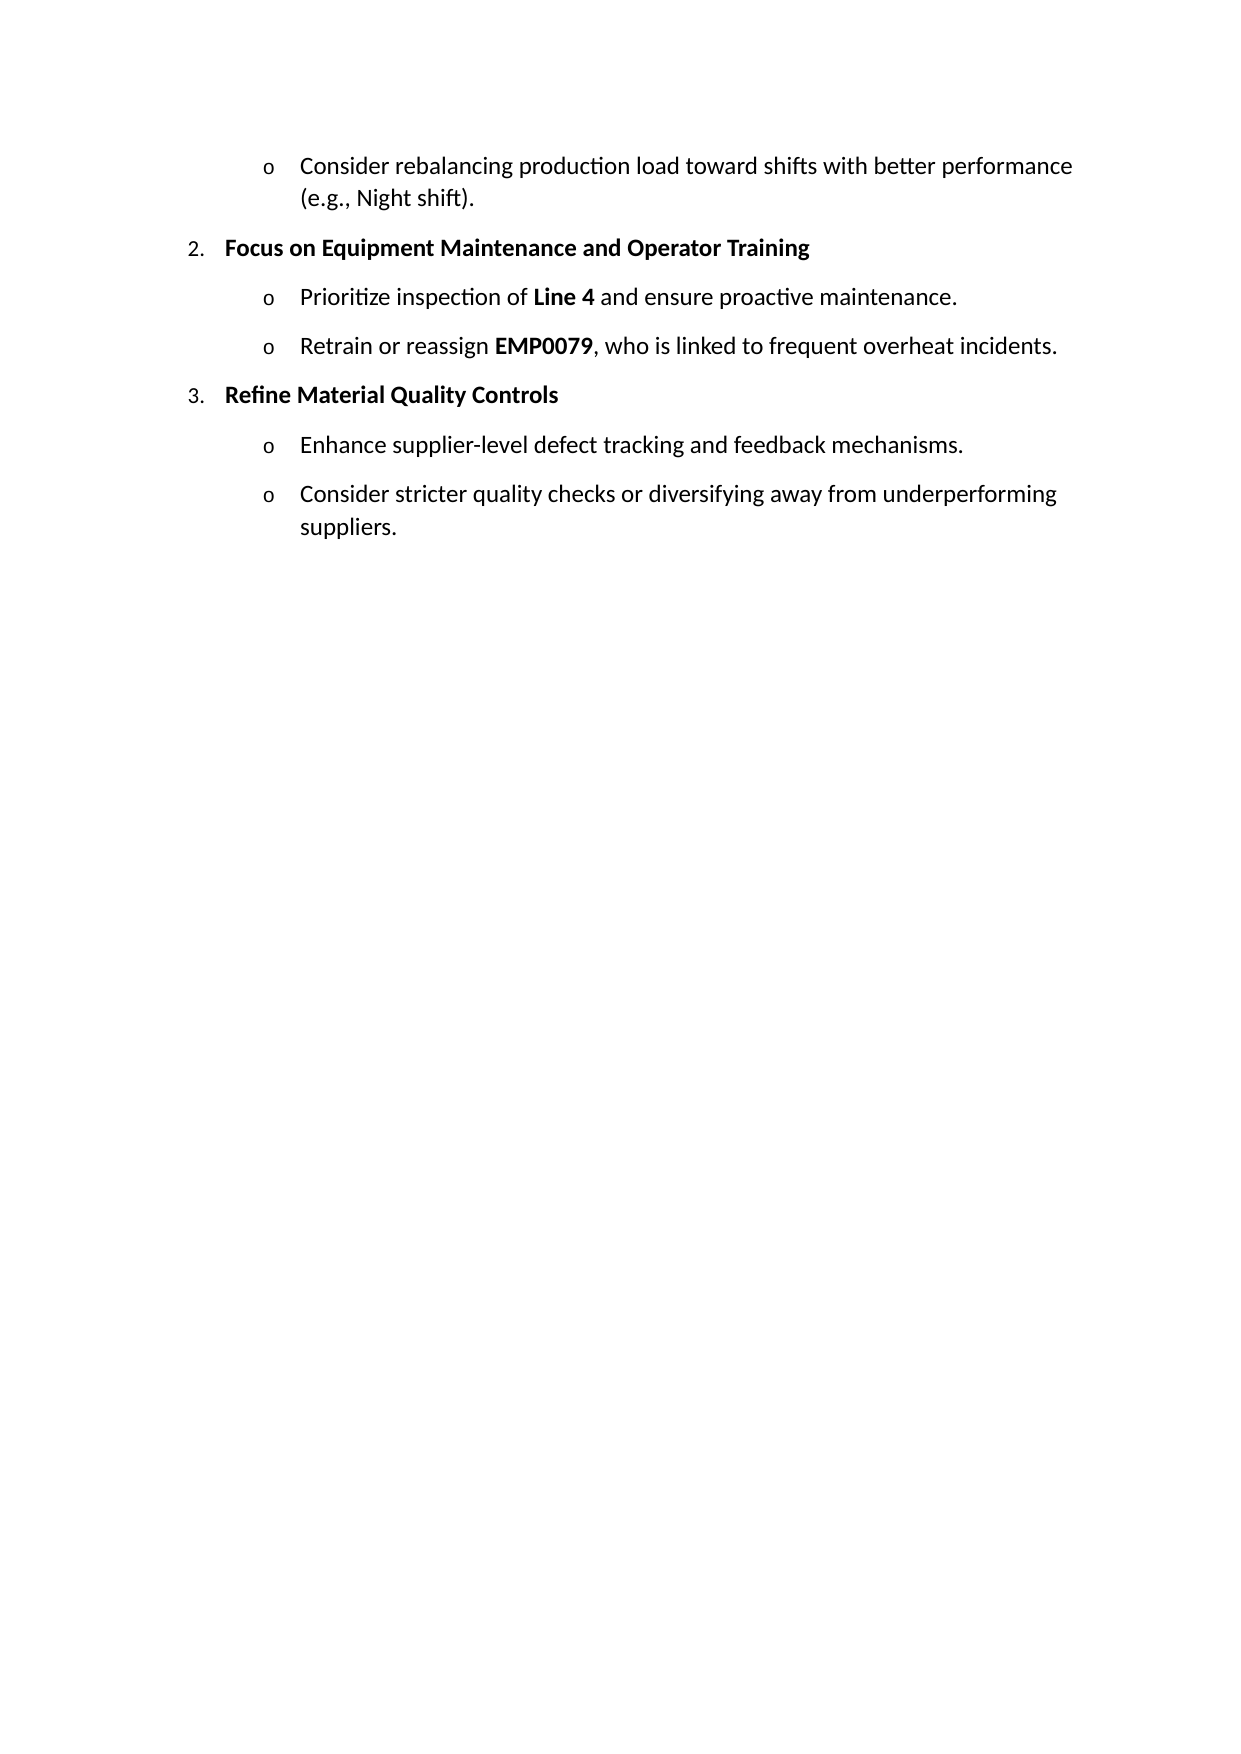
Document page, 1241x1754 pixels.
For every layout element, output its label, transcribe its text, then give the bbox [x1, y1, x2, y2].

list Consider stricter quality checks or diversifying away from underperforming suppliers. [262, 478, 1090, 541]
list Prioritize inspection of Line 4 and ensure proactive maintenance. [262, 281, 1090, 312]
list Retrain or reassign EMP0079, who is linked to frequent overheat incidents. [262, 330, 1090, 361]
list Refine Material Quality Controls [187, 380, 1090, 410]
list Focus on Equipment Maintenance and Operator Training [187, 232, 1090, 262]
list Enhance supplier-level defect tracking and feedback mechanisms. [262, 429, 1090, 459]
list Consider rebalancing production load toward shifts with better performance (e.g., Night shift). [262, 150, 1090, 213]
